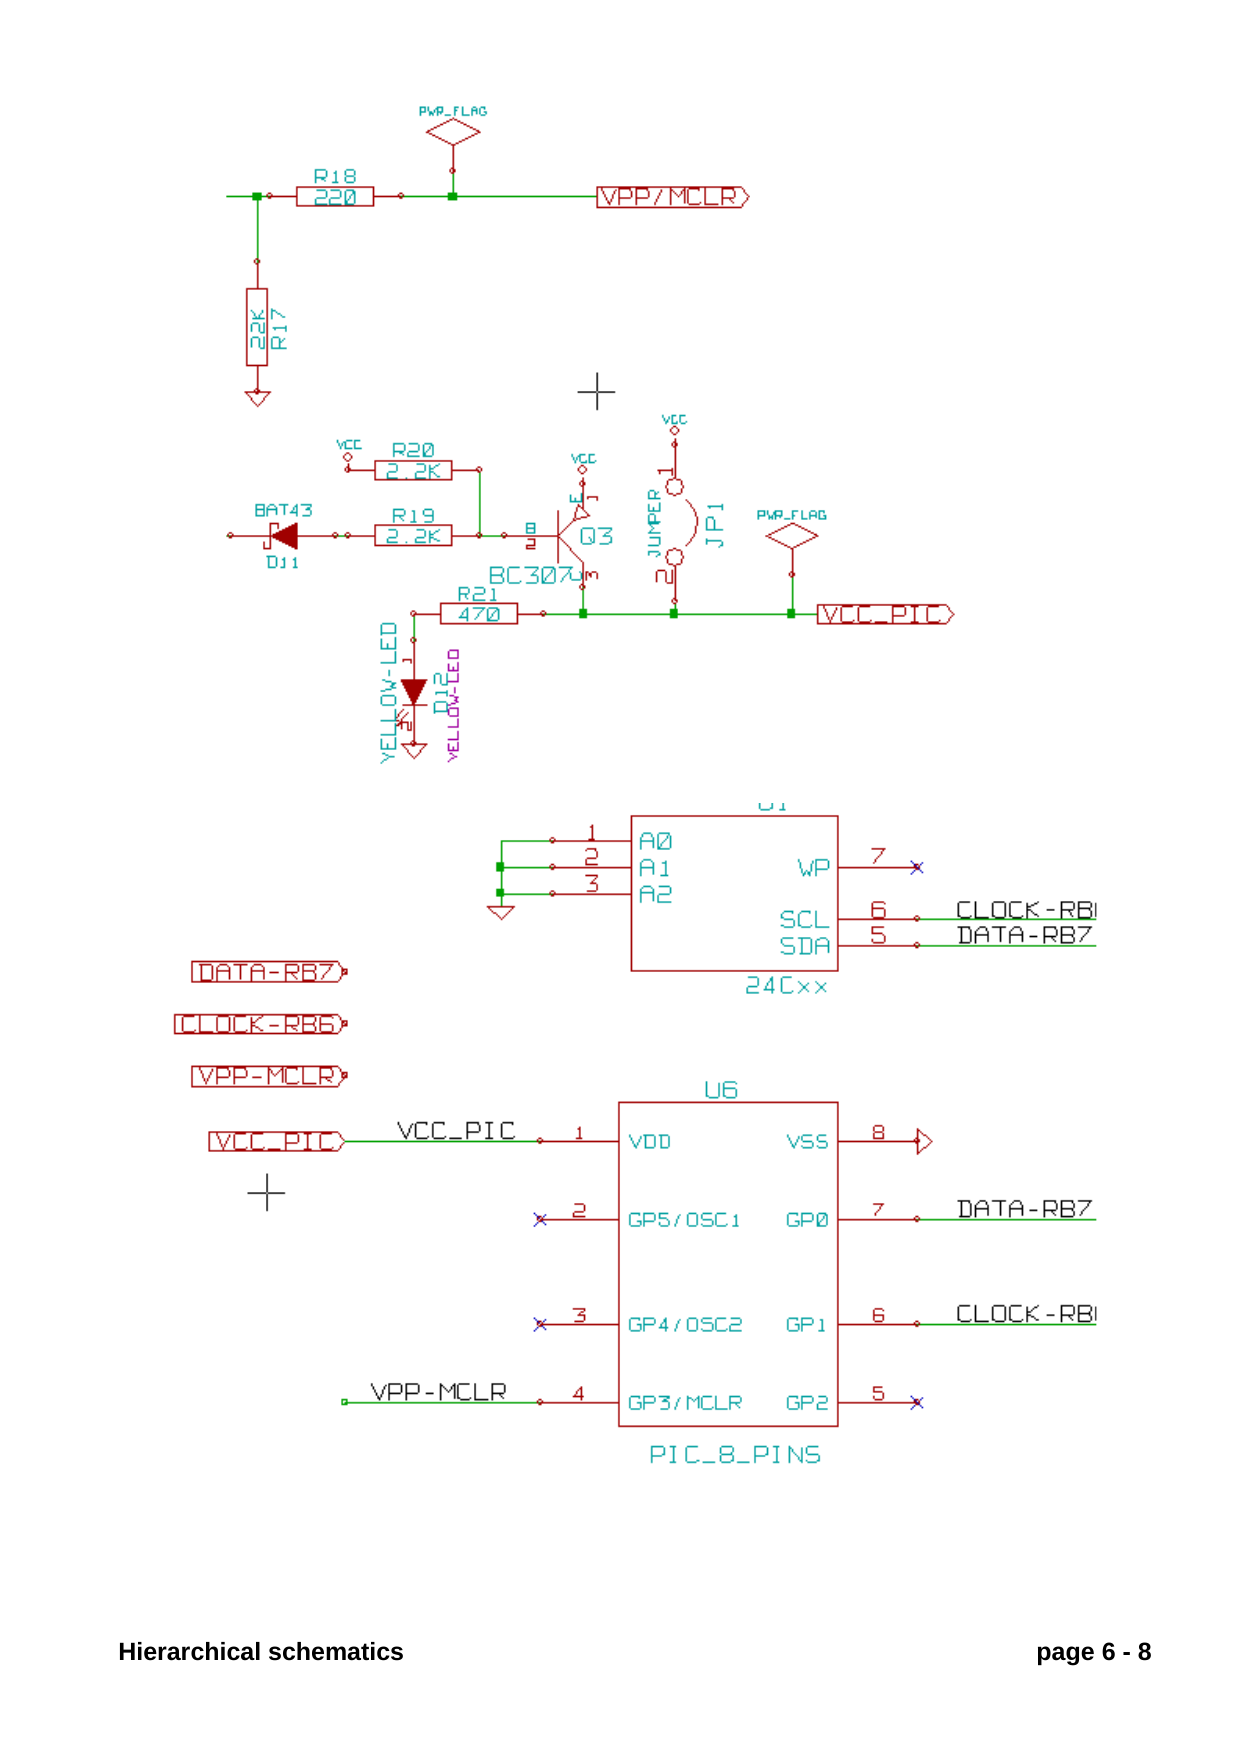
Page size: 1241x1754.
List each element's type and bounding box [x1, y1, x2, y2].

picture [118, 803, 1097, 1504]
picture [226, 88, 1044, 775]
